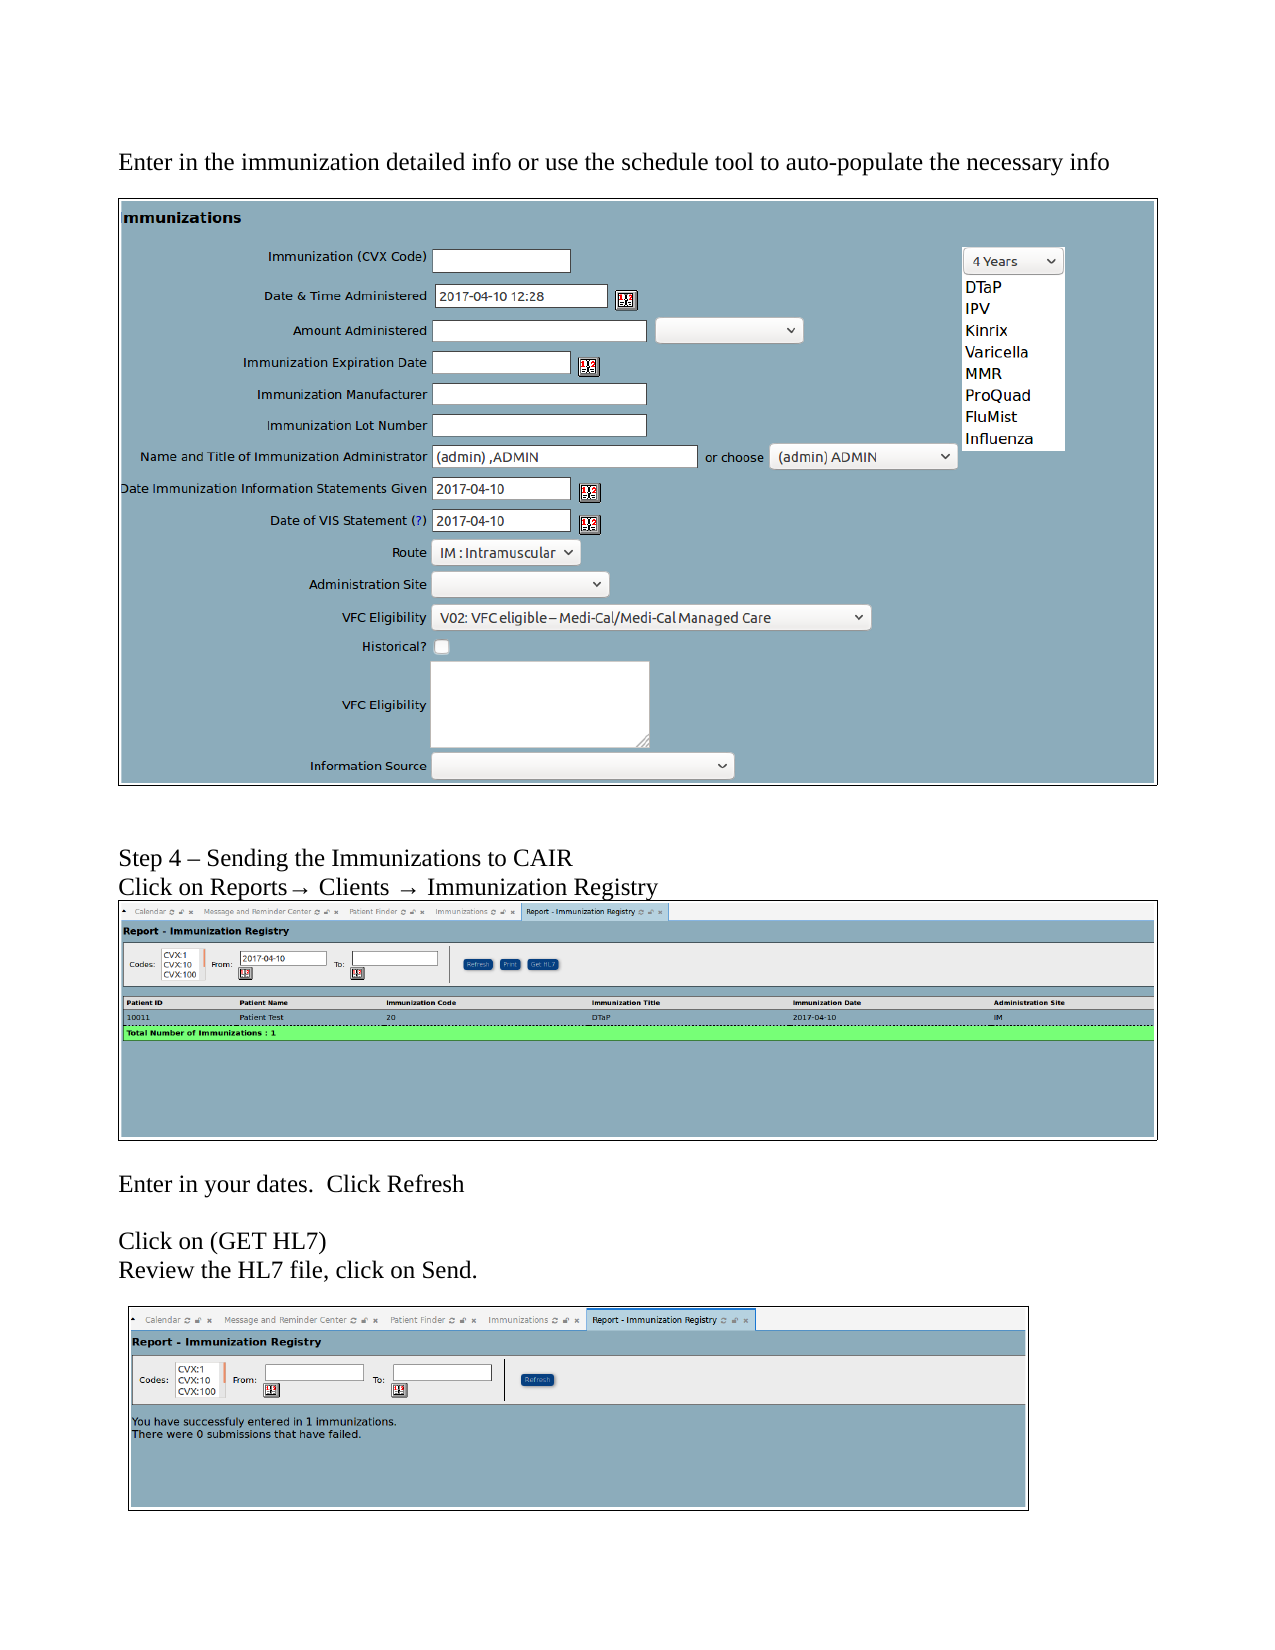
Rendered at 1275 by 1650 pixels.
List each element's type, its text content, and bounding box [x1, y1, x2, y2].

picture [131, 1308, 1026, 1507]
text [119, 199, 1157, 785]
text Click on Reports→ Clients → Immunization Registry [118, 872, 1157, 900]
text Review the HL7 file, click on Send. [118, 1255, 1157, 1284]
text Enter in your dates. Click Refresh [118, 1169, 1157, 1198]
text Enter in the immunization detailed info or use the schedule tool to auto-populate the necessary info [118, 147, 1157, 176]
picture [121, 903, 1154, 1137]
text Click on (GET HL7) [118, 1226, 1157, 1255]
picture [121, 201, 1154, 783]
text Step 4 – Sending the Immunizations to CAIR [118, 843, 1157, 872]
